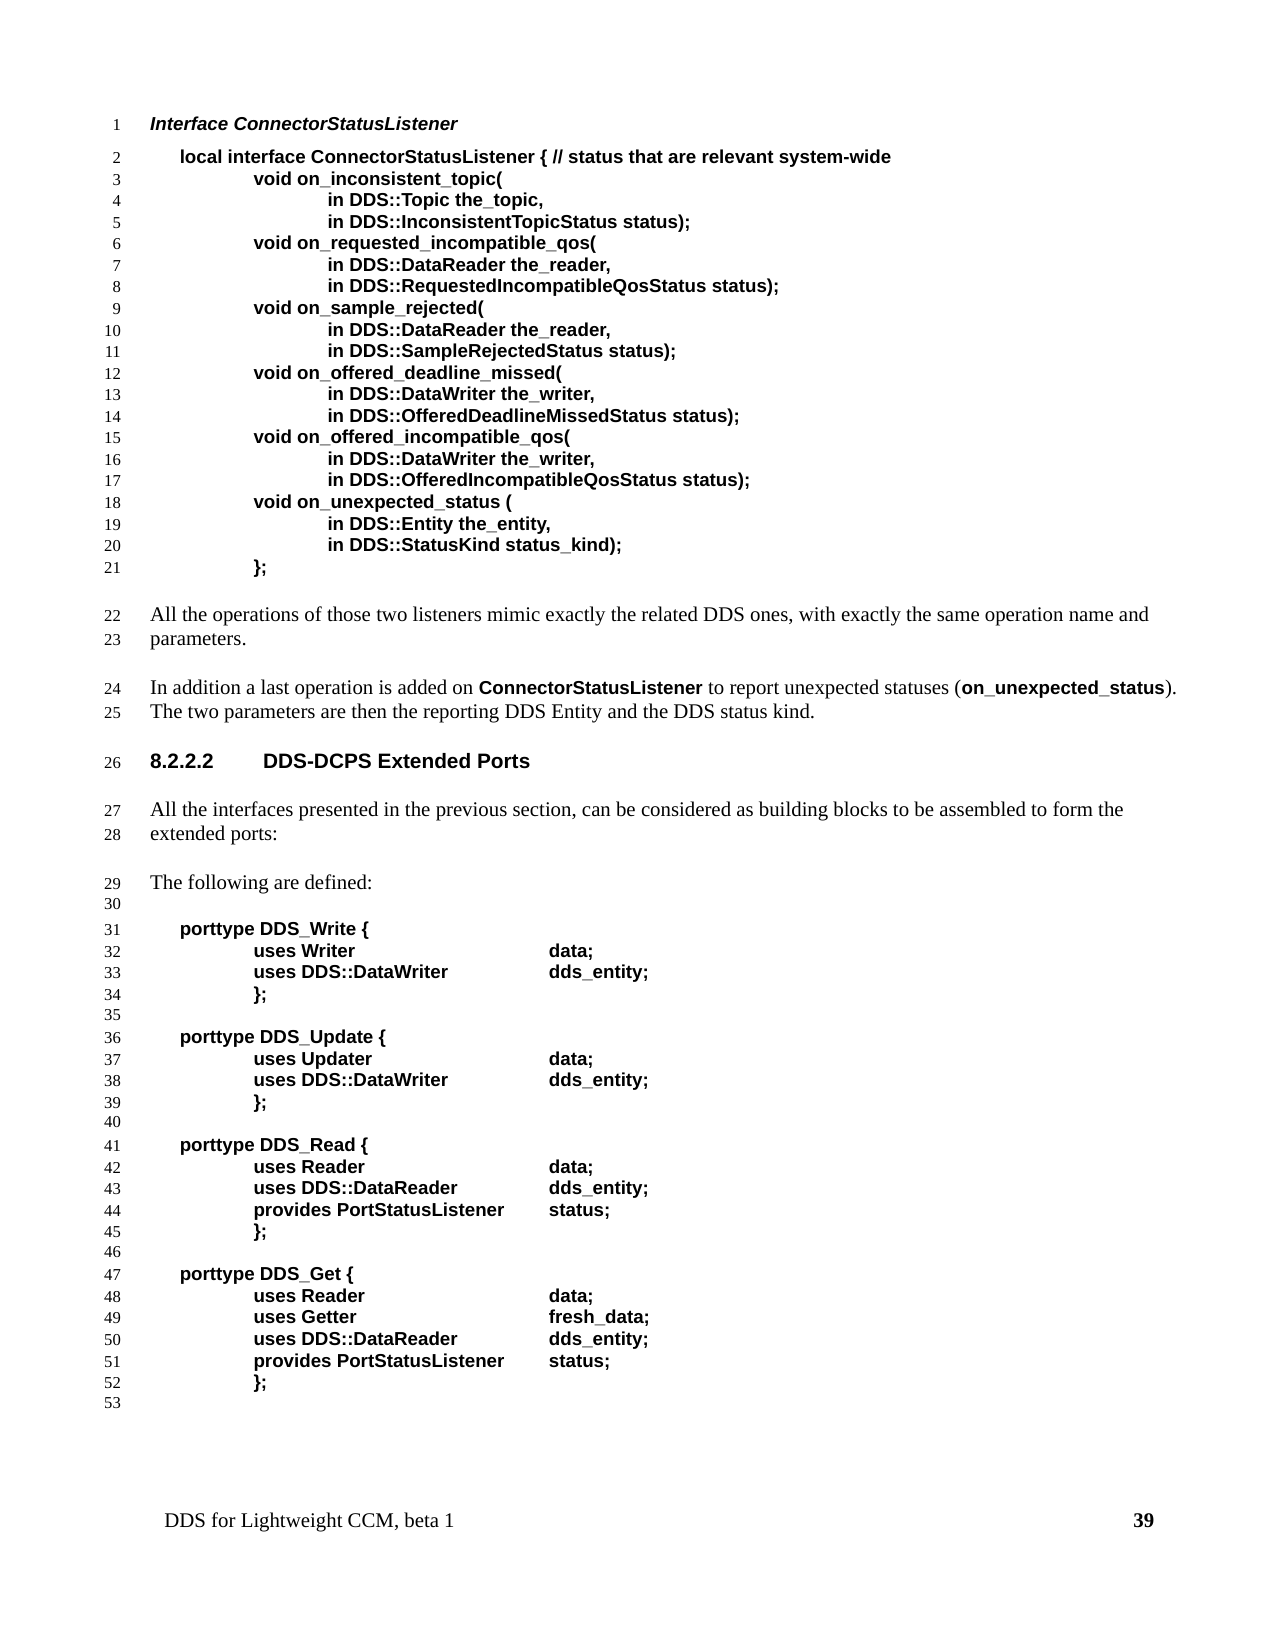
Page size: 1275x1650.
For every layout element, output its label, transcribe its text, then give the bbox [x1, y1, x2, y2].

text }; [179, 556, 1200, 577]
text In addition a last operation is added on ConnectorStatusListener to report unexpected statuses (on_unexpected_status). The two parameters are then the reporting DDS Entity and the DDS status kind. [150, 675, 1200, 723]
text provides PortStatusListener status; [179, 1349, 1200, 1371]
text All the operations of those two listeners mimic exactly the related DDS ones, with exactly the same operation name and parameters. [150, 602, 1200, 650]
text void on_sample_rejected( [179, 297, 1200, 318]
text porttype DDS_Read { [179, 1134, 1200, 1155]
text The following are defined: [150, 870, 1200, 894]
text All the interfaces presented in the previous section, can be considered as building blocks to be assembled to form the extended ports: [150, 797, 1200, 845]
text uses Reader data; [179, 1155, 1200, 1177]
text void on_unexpected_status ( [179, 491, 1200, 512]
text uses Updater data; [179, 1048, 1200, 1069]
text uses DDS::DataReader dds_entity; [179, 1177, 1200, 1198]
text in DDS::DataWriter the_writer, [179, 383, 1200, 404]
subtitle Interface ConnectorStatusListener [150, 112, 1200, 134]
text }; [179, 1091, 1200, 1112]
text porttype DDS_Update { [179, 1026, 1200, 1048]
text void on_requested_incompatible_qos( [179, 232, 1200, 254]
text }; [179, 1371, 1200, 1393]
text uses Reader data; [179, 1285, 1200, 1306]
text void on_offered_incompatible_qos( [179, 426, 1200, 448]
text uses DDS::DataReader dds_entity; [179, 1328, 1200, 1349]
text in DDS::DataReader the_reader, [179, 254, 1200, 275]
text local interface ConnectorStatusListener { // status that are relevant system-wide [179, 146, 1200, 167]
text in DDS::Topic the_topic, [179, 189, 1200, 211]
text void on_inconsistent_topic( [179, 167, 1200, 189]
text in DDS::OfferedDeadlineMissedStatus status); [179, 404, 1200, 426]
text }; [179, 1220, 1200, 1242]
subtitle DDS-DCPS Extended Ports [150, 748, 1200, 772]
text void on_offered_deadline_missed( [179, 361, 1200, 383]
text in DDS::Entity the_entity, [179, 512, 1200, 534]
text in DDS::InconsistentTopicStatus status); [179, 211, 1200, 232]
text in DDS::DataReader the_reader, [179, 318, 1200, 340]
text uses DDS::DataWriter dds_entity; [179, 1069, 1200, 1091]
text provides PortStatusListener status; [179, 1198, 1200, 1220]
text }; [179, 983, 1200, 1004]
text porttype DDS_Get { [179, 1263, 1200, 1285]
text in DDS::DataWriter the_writer, [179, 448, 1200, 469]
text porttype DDS_Write { [179, 918, 1200, 940]
text uses Getter fresh_data; [179, 1306, 1200, 1328]
text in DDS::RequestedIncompatibleQosStatus status); [179, 275, 1200, 297]
text in DDS::StatusKind status_kind); [179, 534, 1200, 556]
text in DDS::SampleRejectedStatus status); [179, 340, 1200, 361]
text in DDS::OfferedIncompatibleQosStatus status); [179, 469, 1200, 491]
text uses Writer data; [179, 940, 1200, 961]
text uses DDS::DataWriter dds_entity; [179, 961, 1200, 983]
